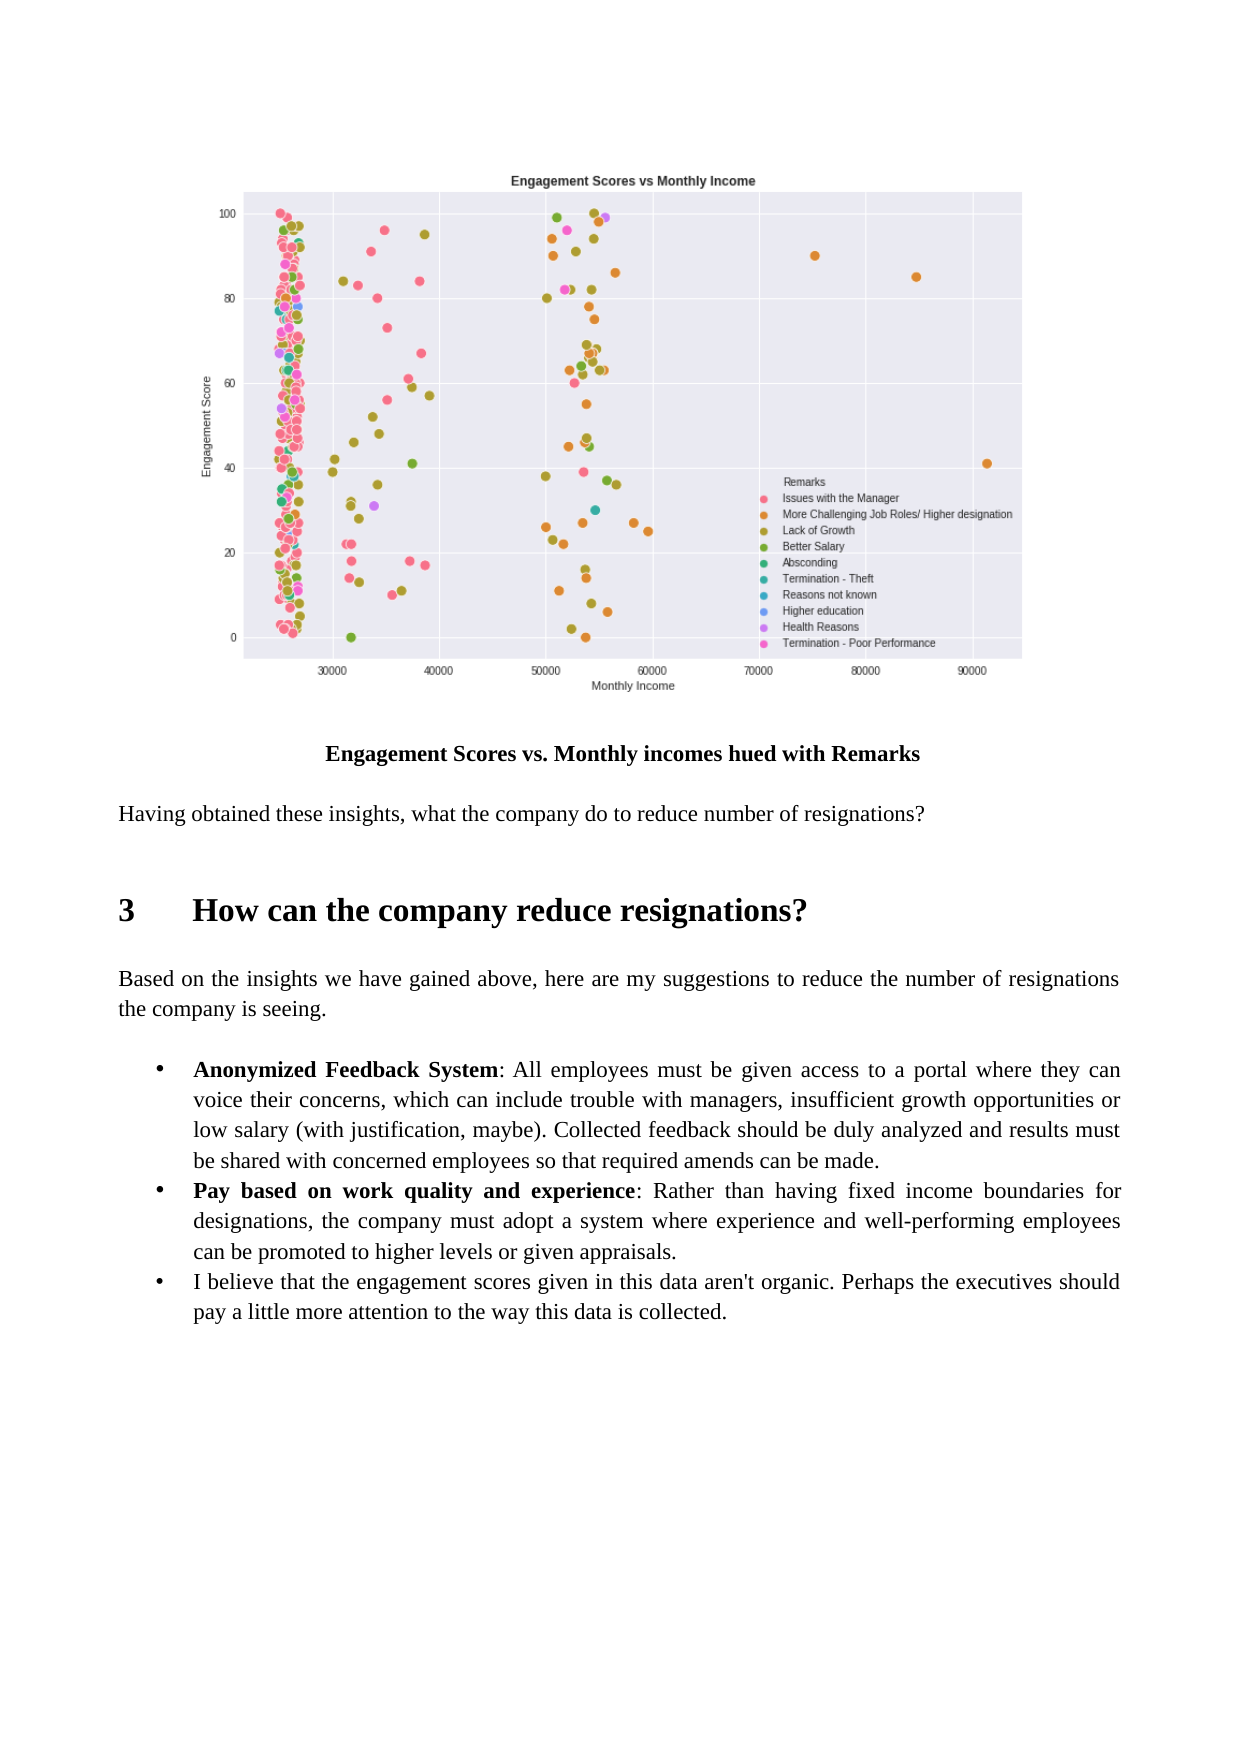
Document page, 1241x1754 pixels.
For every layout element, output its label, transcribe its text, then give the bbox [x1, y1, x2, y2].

list I believe that the engagement scores given in this data aren't organic. Perhaps the executives should pay a little more attention to the way this data is collected. [156, 1268, 1122, 1324]
list Anonymized Feedback System: All employees must be given access to a portal where they can voice their concerns, which can include trouble with managers, insufficient growth opportunities or low salary (with justification, maybe). Collected feedback should be duly analyzed and results must be shared with concerned employees so that required amends can be made. [156, 1056, 1122, 1173]
text Having obtained these insights, what the company do to reduce number of resignations? [118, 800, 1122, 826]
text Based on the insights we have gained above, here are my suggestions to reduce the number of resignations the company is seeing. [118, 965, 1122, 1022]
text 3 How can the company reduce resignations? [118, 891, 1122, 929]
list Pay based on work quality and experience: Rather than having fixed income boundaries for designations, the company must adopt a system where experience and well-performing employees can be promoted to higher levels or given appraisals. [156, 1177, 1122, 1264]
text Engagement Scores vs. Monthly incomes hued with Remarks [118, 736, 1122, 766]
picture [118, 118, 1123, 736]
